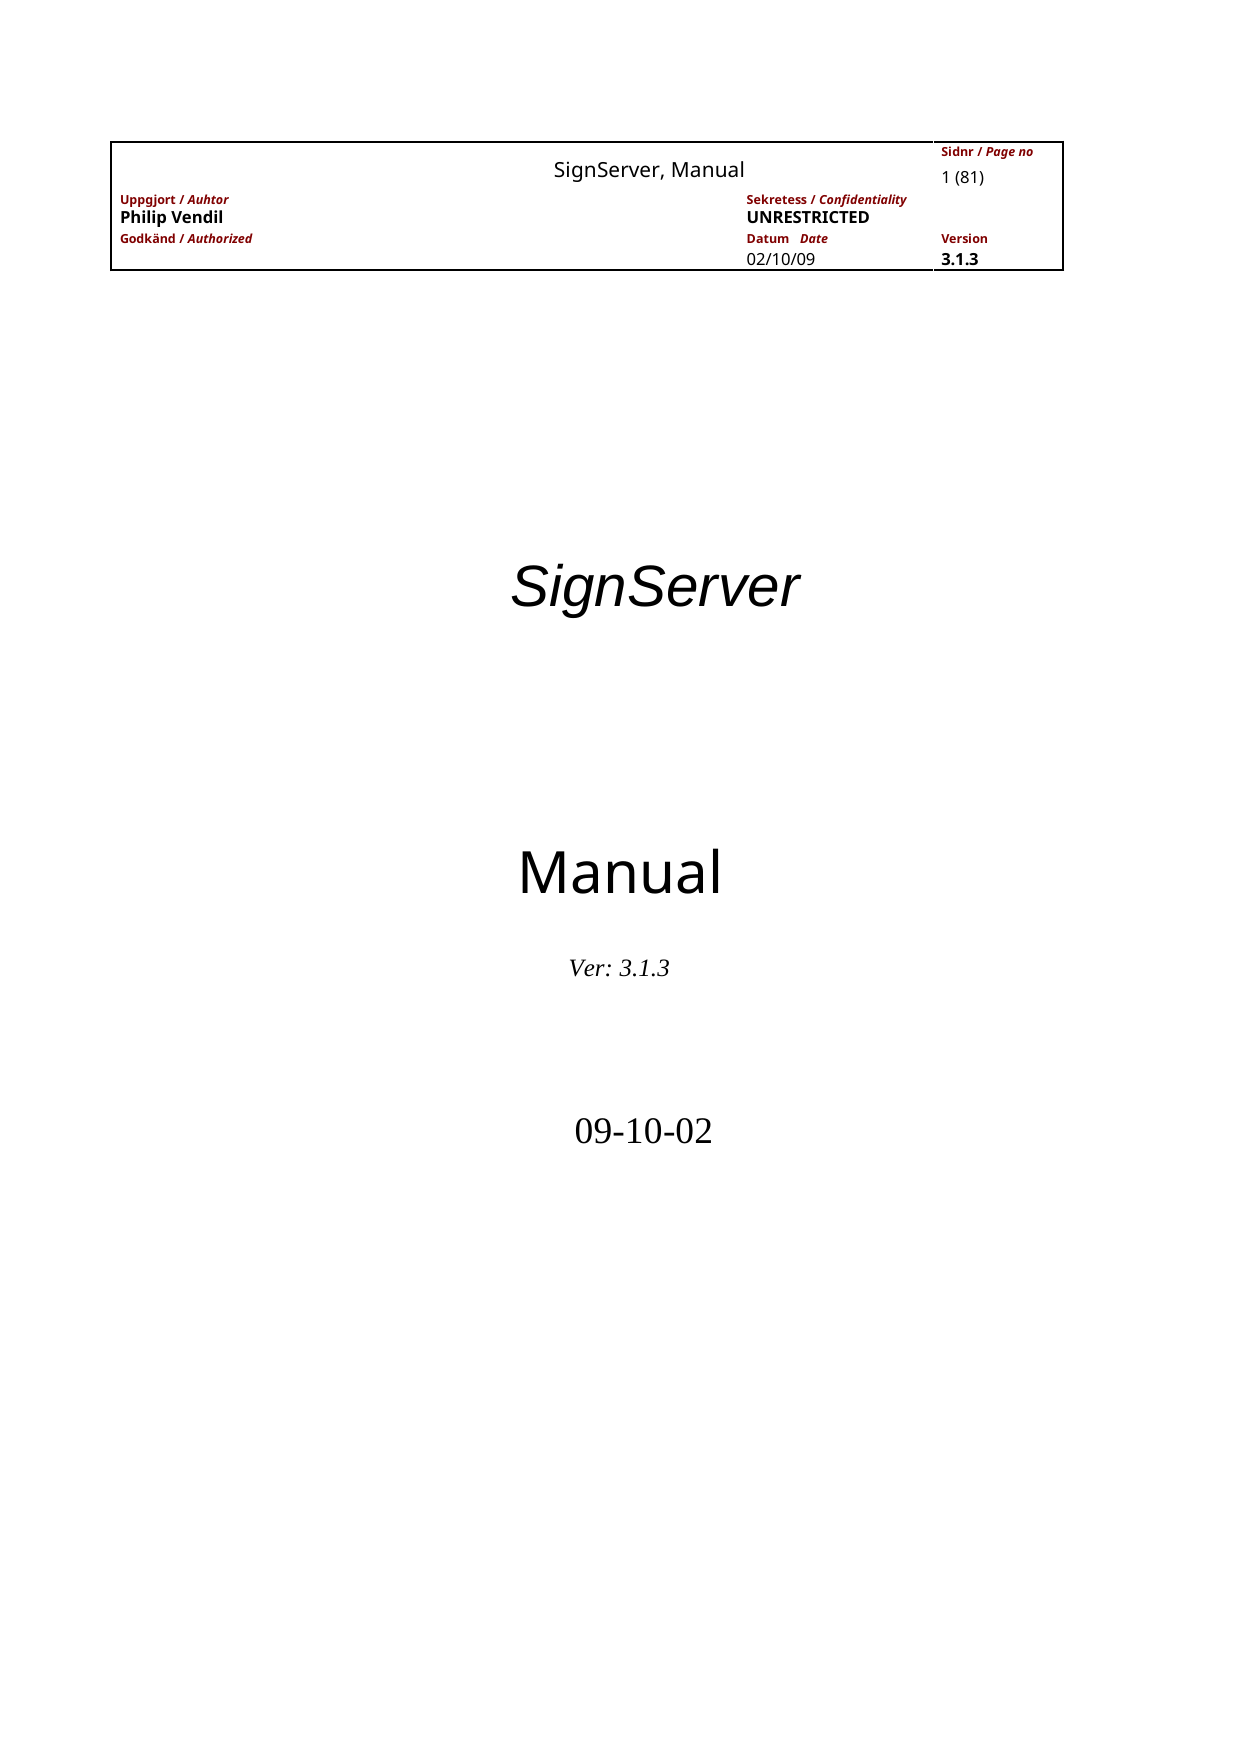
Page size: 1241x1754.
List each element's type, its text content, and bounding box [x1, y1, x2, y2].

title Manual [118, 854, 1122, 904]
text Ver: 3.1.3 [118, 954, 1122, 982]
title 09-10-02 [118, 1110, 1122, 1151]
title SignServer [194, 516, 1122, 616]
